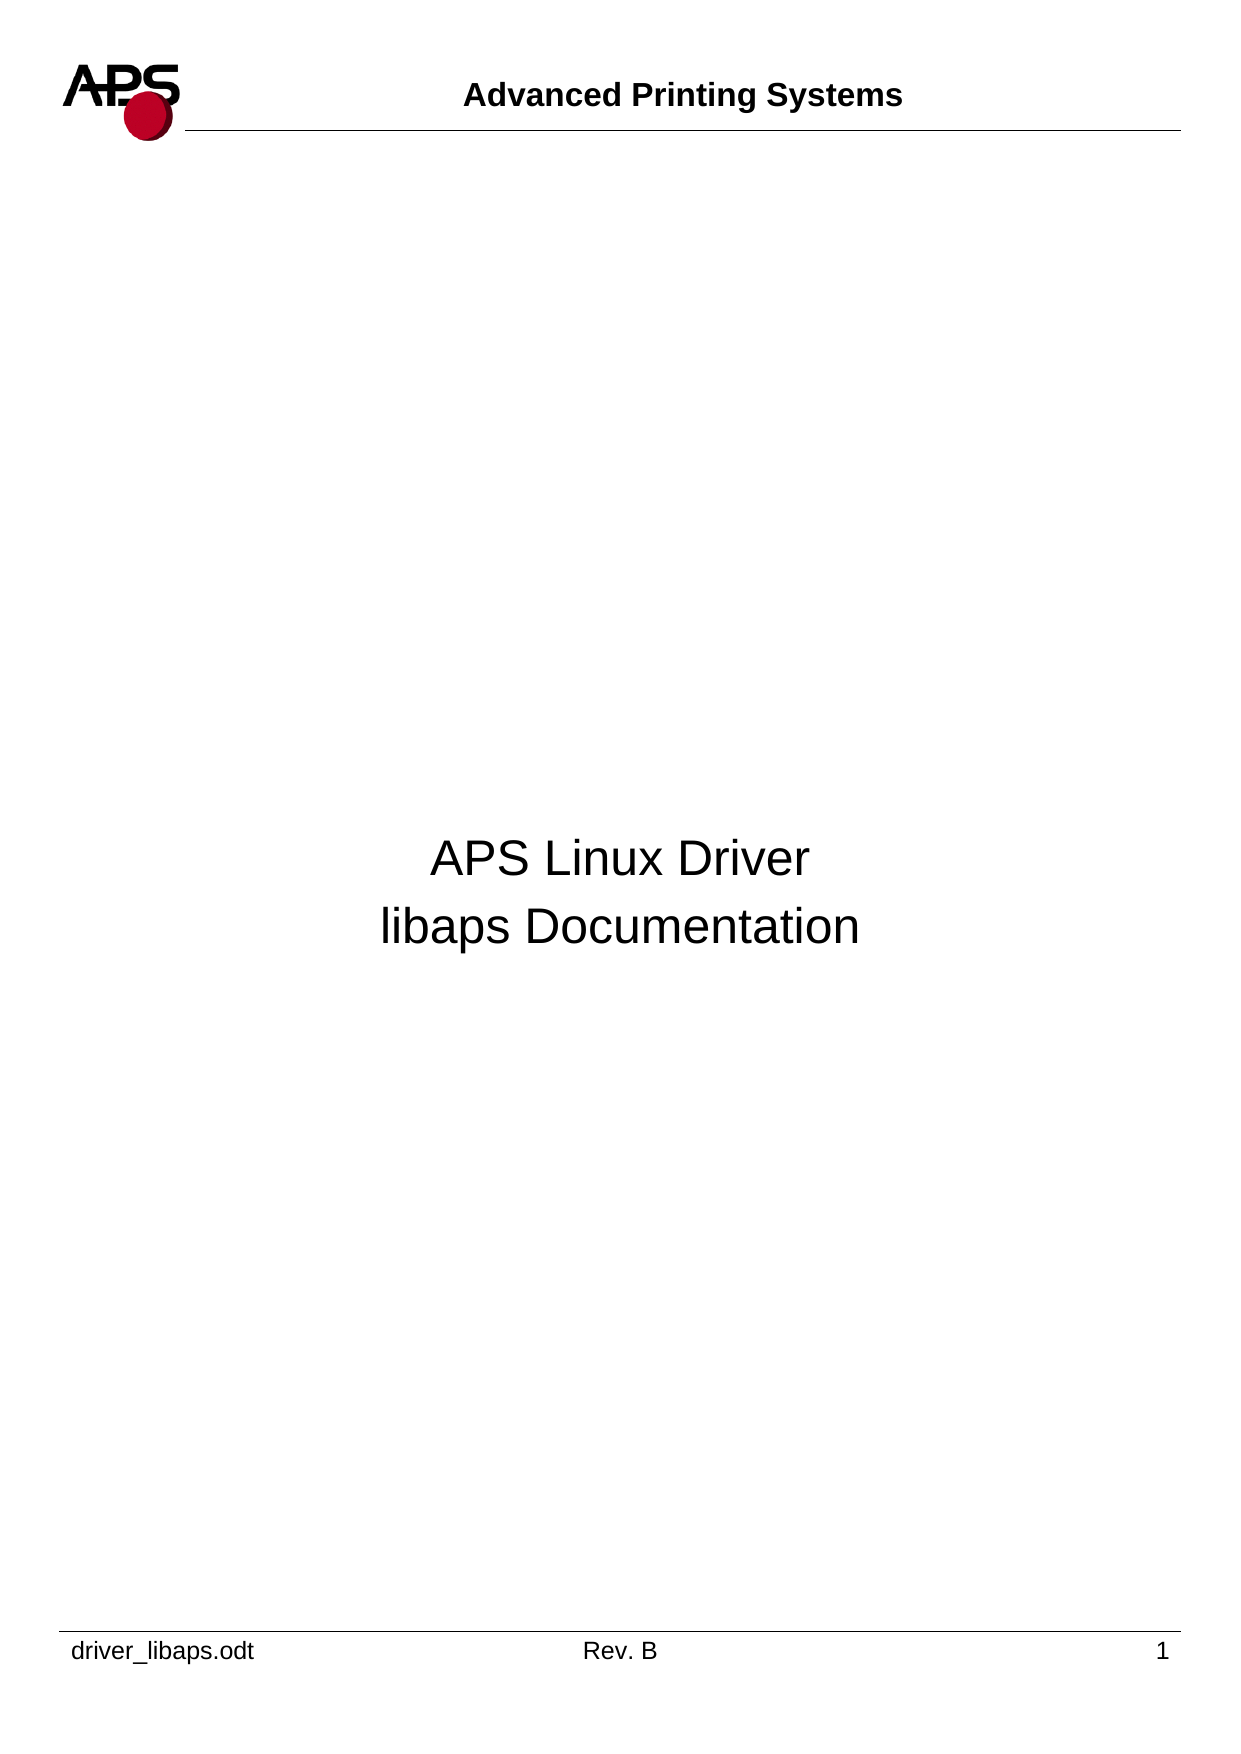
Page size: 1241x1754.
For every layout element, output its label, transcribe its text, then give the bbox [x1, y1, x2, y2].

text APS Linux Driver [59, 830, 1181, 886]
text libaps Documentation [59, 898, 1181, 954]
picture [59, 59, 186, 147]
